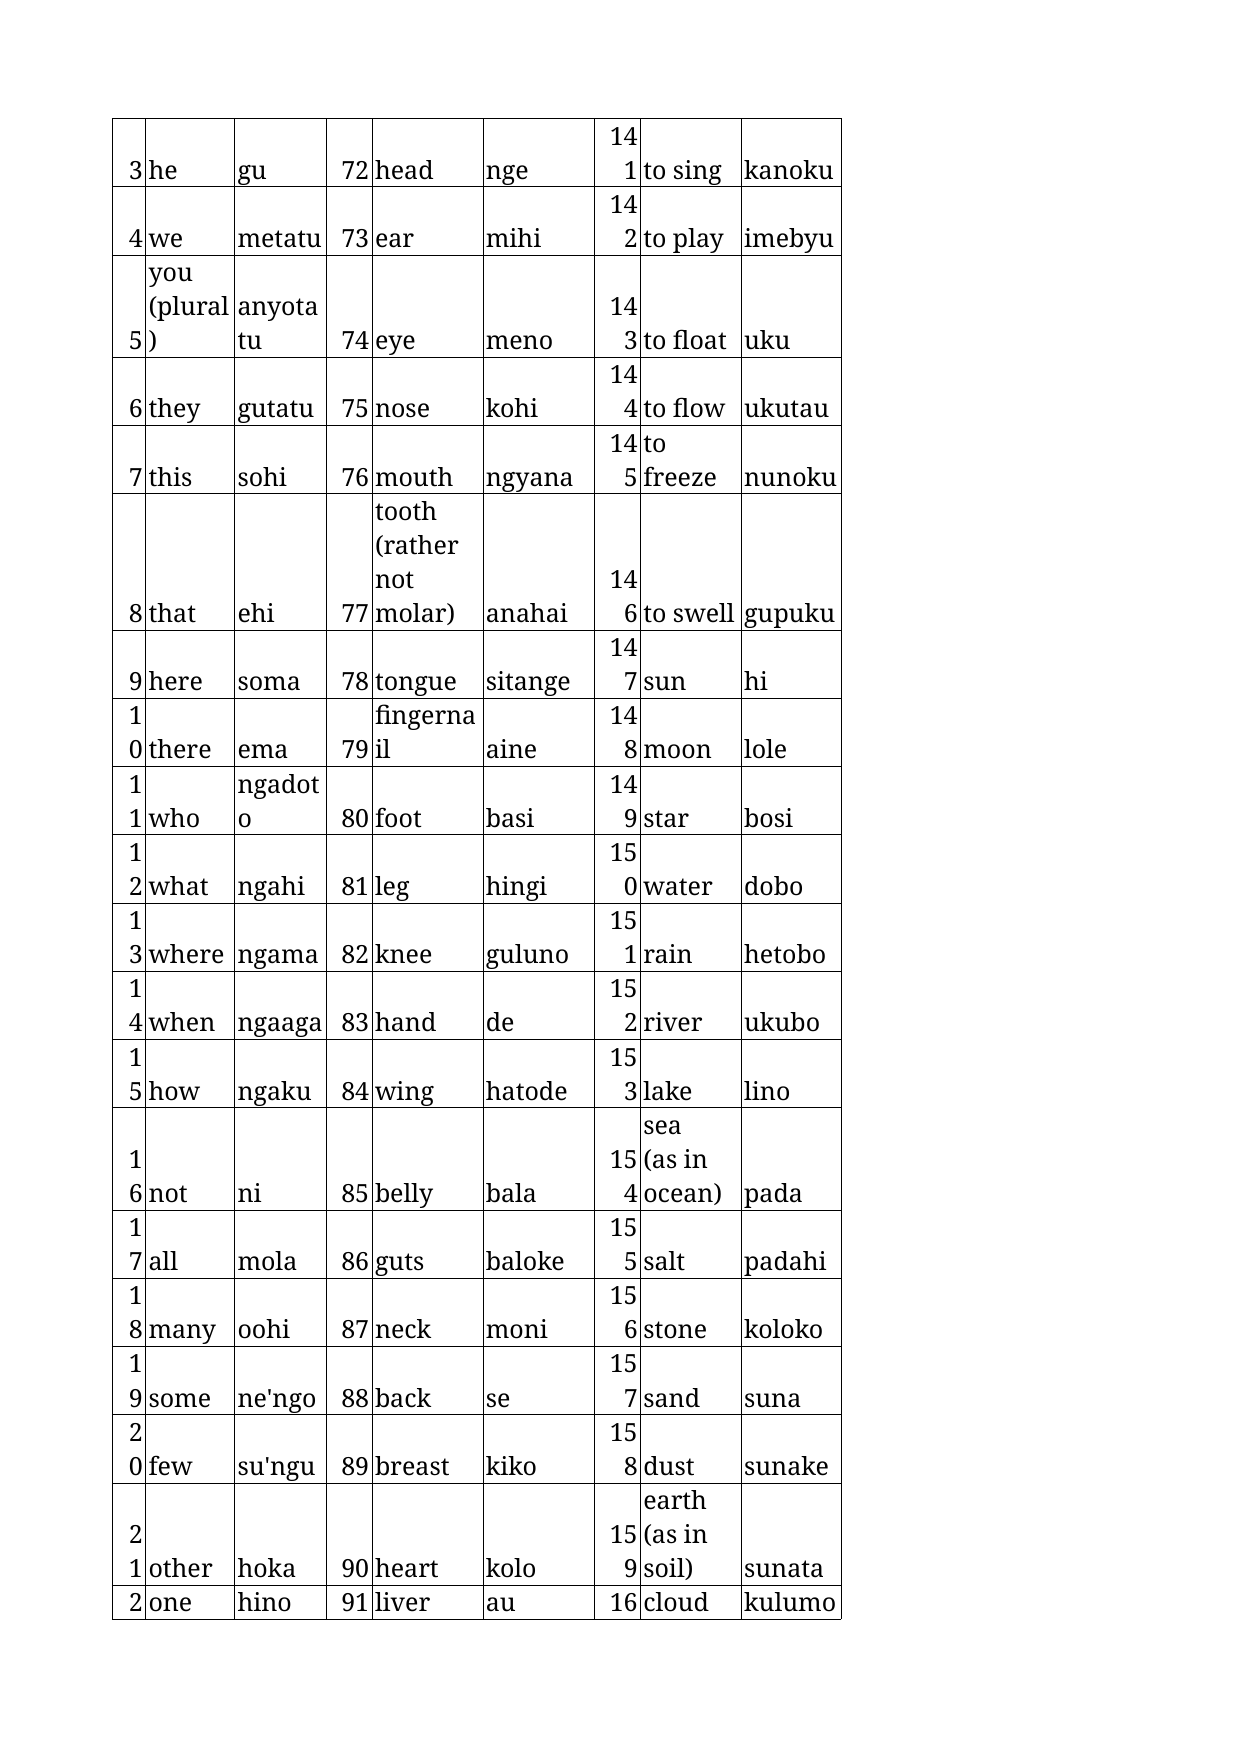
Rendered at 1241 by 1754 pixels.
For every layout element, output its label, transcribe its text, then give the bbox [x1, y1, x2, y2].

table_cell su'ngu [235, 1415, 326, 1482]
table_cell 157 [595, 1347, 640, 1414]
table_cell river [641, 972, 741, 1039]
table_cell 77 [327, 494, 372, 630]
table_cell rain [641, 904, 741, 971]
table_cell hatode [484, 1040, 594, 1107]
table_cell kiko [484, 1415, 594, 1482]
table_cell ni [235, 1108, 326, 1209]
table_cell nge [484, 119, 594, 186]
table_cell basi [484, 767, 594, 834]
table_cell 88 [327, 1347, 372, 1414]
table_cell 15 [113, 1040, 145, 1107]
table_cell belly [373, 1108, 483, 1209]
table_cell guts [373, 1211, 483, 1278]
table_cell de [484, 972, 594, 1039]
table_cell 85 [327, 1108, 372, 1209]
table_cell 154 [595, 1108, 640, 1209]
table_cell 21 [113, 1484, 145, 1585]
table_cell ukutau [742, 358, 841, 425]
table_cell fingernail [373, 699, 483, 766]
table_cell 82 [327, 904, 372, 971]
table_cell 156 [595, 1279, 640, 1346]
table_cell 16 [113, 1108, 145, 1209]
table_cell 7 [113, 426, 145, 493]
table_cell we [146, 187, 234, 254]
table_cell ngahi [235, 835, 326, 903]
table_cell star [641, 767, 741, 834]
table_cell kanoku [742, 119, 841, 186]
table_cell salt [641, 1211, 741, 1278]
table_cell uku [742, 256, 841, 357]
table_cell other [146, 1484, 234, 1585]
table_cell bosi [742, 767, 841, 834]
table_cell 84 [327, 1040, 372, 1107]
table_cell they [146, 358, 234, 425]
table_cell 149 [595, 767, 640, 834]
table_cell head [373, 119, 483, 186]
table_cell he [146, 119, 234, 186]
table_cell 90 [327, 1484, 372, 1585]
table_cell 20 [113, 1415, 145, 1482]
table_cell liver [373, 1586, 483, 1619]
table_cell neck [373, 1279, 483, 1346]
table_cell 81 [327, 835, 372, 903]
table_cell sea (as in ocean) [641, 1108, 741, 1209]
table_cell you (plural) [146, 256, 234, 357]
table_cell meno [484, 256, 594, 357]
table_cell padahi [742, 1211, 841, 1278]
table_cell tongue [373, 631, 483, 698]
table_cell soma [235, 631, 326, 698]
table_cell hi [742, 631, 841, 698]
table_cell where [146, 904, 234, 971]
table_cell 146 [595, 494, 640, 630]
table_cell heart [373, 1484, 483, 1585]
table_cell one [146, 1586, 234, 1619]
table_cell that [146, 494, 234, 630]
table_cell gutatu [235, 358, 326, 425]
table_cell back [373, 1347, 483, 1414]
table_cell dust [641, 1415, 741, 1482]
table_cell how [146, 1040, 234, 1107]
table_cell to play [641, 187, 741, 254]
table_cell cloud [641, 1586, 741, 1619]
table_cell ngyana [484, 426, 594, 493]
table_cell hoka [235, 1484, 326, 1585]
table_cell few [146, 1415, 234, 1482]
table_cell gu [235, 119, 326, 186]
table_cell 8 [113, 494, 145, 630]
table_cell moon [641, 699, 741, 766]
table_cell 83 [327, 972, 372, 1039]
table_cell mihi [484, 187, 594, 254]
table_cell 145 [595, 426, 640, 493]
table_cell guluno [484, 904, 594, 971]
table_cell 89 [327, 1415, 372, 1482]
table_cell 5 [113, 256, 145, 357]
table_cell dobo [742, 835, 841, 903]
table_cell foot [373, 767, 483, 834]
table_cell gupuku [742, 494, 841, 630]
table_cell when [146, 972, 234, 1039]
table_cell ngaku [235, 1040, 326, 1107]
table_cell water [641, 835, 741, 903]
table_cell here [146, 631, 234, 698]
table_cell anahai [484, 494, 594, 630]
table_cell tooth (rather not molar) [373, 494, 483, 630]
table_cell to swell [641, 494, 741, 630]
table_cell hand [373, 972, 483, 1039]
table_cell ear [373, 187, 483, 254]
table_cell nunoku [742, 426, 841, 493]
table_cell breast [373, 1415, 483, 1482]
table_cell kohi [484, 358, 594, 425]
table_cell 19 [113, 1347, 145, 1414]
table_cell ngadoto [235, 767, 326, 834]
table_cell 159 [595, 1484, 640, 1585]
table_cell 72 [327, 119, 372, 186]
table_cell ukubo [742, 972, 841, 1039]
table_cell hingi [484, 835, 594, 903]
table_cell ne'ngo [235, 1347, 326, 1414]
table_cell there [146, 699, 234, 766]
table_cell to freeze [641, 426, 741, 493]
table_cell stone [641, 1279, 741, 1346]
table_cell 16 [595, 1586, 640, 1619]
table_cell hetobo [742, 904, 841, 971]
table_cell 12 [113, 835, 145, 903]
table_cell baloke [484, 1211, 594, 1278]
table_cell suna [742, 1347, 841, 1414]
table_cell 142 [595, 187, 640, 254]
table_cell to flow [641, 358, 741, 425]
table_cell lole [742, 699, 841, 766]
table_cell mola [235, 1211, 326, 1278]
table_cell 147 [595, 631, 640, 698]
table_cell 18 [113, 1279, 145, 1346]
table_cell ehi [235, 494, 326, 630]
table_cell who [146, 767, 234, 834]
table_cell leg [373, 835, 483, 903]
table_cell sohi [235, 426, 326, 493]
table_cell to sing [641, 119, 741, 186]
table_cell lino [742, 1040, 841, 1107]
table_cell knee [373, 904, 483, 971]
table_cell 144 [595, 358, 640, 425]
table_cell 4 [113, 187, 145, 254]
table_cell wing [373, 1040, 483, 1107]
table_cell eye [373, 256, 483, 357]
table_cell 78 [327, 631, 372, 698]
table_cell ngaaga [235, 972, 326, 1039]
table_cell mouth [373, 426, 483, 493]
table_cell ngama [235, 904, 326, 971]
table_cell kolo [484, 1484, 594, 1585]
table_cell 152 [595, 972, 640, 1039]
table_cell 10 [113, 699, 145, 766]
table_cell se [484, 1347, 594, 1414]
table_cell metatu [235, 187, 326, 254]
table_cell 87 [327, 1279, 372, 1346]
table_cell 14 [113, 972, 145, 1039]
table_cell 155 [595, 1211, 640, 1278]
table_cell all [146, 1211, 234, 1278]
table_cell 143 [595, 256, 640, 357]
table_cell oohi [235, 1279, 326, 1346]
table_cell sitange [484, 631, 594, 698]
table_cell 75 [327, 358, 372, 425]
table_cell 73 [327, 187, 372, 254]
table_cell hino [235, 1586, 326, 1619]
table_cell 153 [595, 1040, 640, 1107]
table_cell 3 [113, 119, 145, 186]
table_cell 11 [113, 767, 145, 834]
table_cell kulumo [742, 1586, 841, 1619]
table_cell 79 [327, 699, 372, 766]
table_cell 9 [113, 631, 145, 698]
table_cell 80 [327, 767, 372, 834]
table_cell au [484, 1586, 594, 1619]
table_cell many [146, 1279, 234, 1346]
table_cell 148 [595, 699, 640, 766]
table_cell sunake [742, 1415, 841, 1482]
table_cell 150 [595, 835, 640, 903]
table_cell 151 [595, 904, 640, 971]
table_cell nose [373, 358, 483, 425]
table_cell aine [484, 699, 594, 766]
table_cell 2 [113, 1586, 145, 1619]
table_cell 76 [327, 426, 372, 493]
table_cell 13 [113, 904, 145, 971]
table_cell some [146, 1347, 234, 1414]
table_cell 91 [327, 1586, 372, 1619]
table_cell moni [484, 1279, 594, 1346]
table_cell this [146, 426, 234, 493]
table_cell sand [641, 1347, 741, 1414]
table_cell earth (as in soil) [641, 1484, 741, 1585]
table_cell to float [641, 256, 741, 357]
table_cell ema [235, 699, 326, 766]
table_cell lake [641, 1040, 741, 1107]
table_cell imebyu [742, 187, 841, 254]
table_cell anyotatu [235, 256, 326, 357]
table_cell what [146, 835, 234, 903]
table_cell 74 [327, 256, 372, 357]
table_cell not [146, 1108, 234, 1209]
table_cell pada [742, 1108, 841, 1209]
table_cell sunata [742, 1484, 841, 1585]
table_cell 158 [595, 1415, 640, 1482]
table_cell 6 [113, 358, 145, 425]
table_cell 86 [327, 1211, 372, 1278]
table_cell 17 [113, 1211, 145, 1278]
table_cell bala [484, 1108, 594, 1209]
table_cell 141 [595, 119, 640, 186]
table_cell sun [641, 631, 741, 698]
table_cell koloko [742, 1279, 841, 1346]
